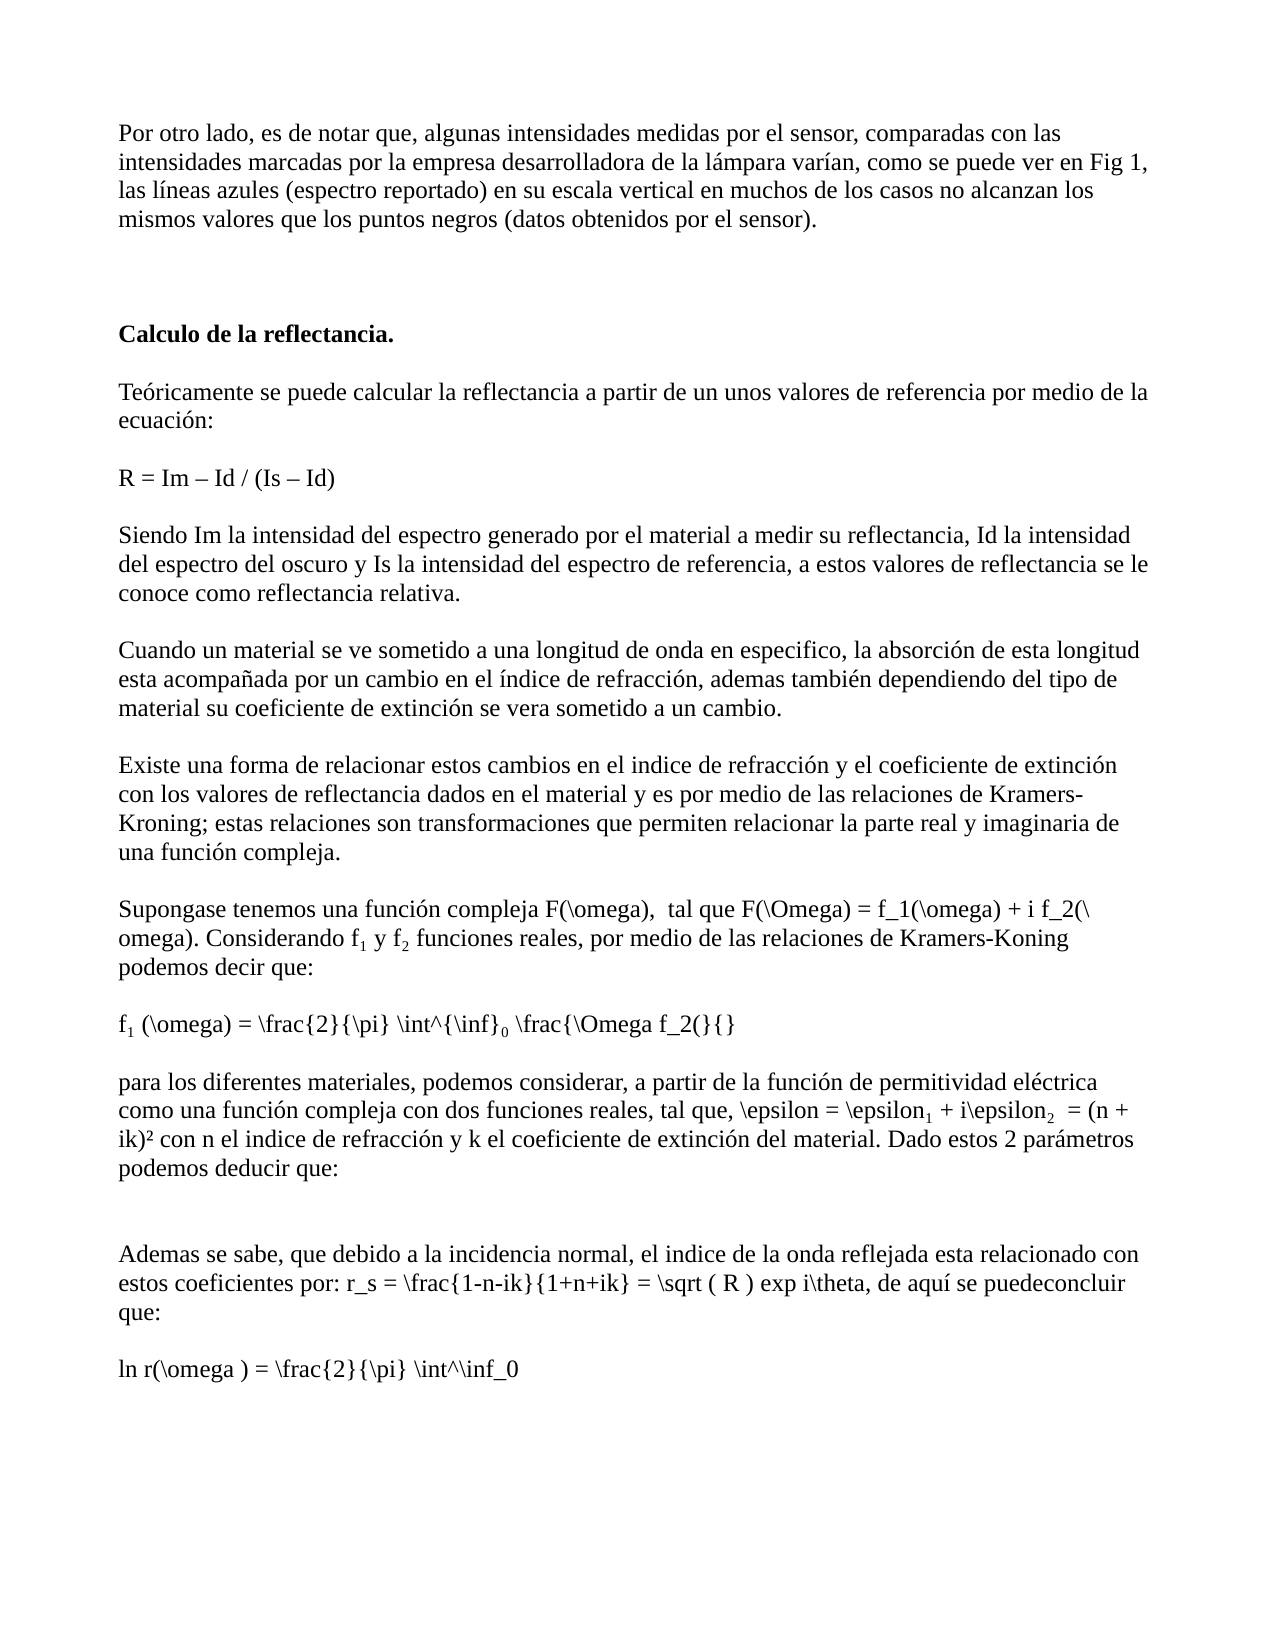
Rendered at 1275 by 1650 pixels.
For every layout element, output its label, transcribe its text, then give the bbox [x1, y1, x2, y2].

text Teóricamente se puede calcular la reflectancia a partir de un unos valores de referencia por medio de la ecuación: [118, 377, 1157, 434]
text Siendo Im la intensidad del espectro generado por el material a medir su reflectancia, Id la intensidad del espectro del oscuro y Is la intensidad del espectro de referencia, a estos valores de reflectancia se le conoce como reflectancia relativa. [118, 521, 1157, 607]
text Existe una forma de relacionar estos cambios en el indice de refracción y el coeficiente de extinción con los valores de reflectancia dados en el material y es por medio de las relaciones de Kramers-Kroning; estas relaciones son transformaciones que permiten relacionar la parte real y imaginaria de una función compleja. [118, 751, 1157, 866]
text ln r(\omega ) = \frac{2}{\pi} \int^\inf_0 [118, 1354, 1157, 1383]
text Cuando un material se ve sometido a una longitud de onda en especifico, la absorción de esta longitud esta acompañada por un cambio en el índice de refracción, ademas también dependiendo del tipo de material su coeficiente de extinción se vera sometido a un cambio. [118, 636, 1157, 722]
text R = Im – Id / (Is – Id) [118, 463, 1157, 492]
text para los diferentes materiales, podemos considerar, a partir de la función de permitividad eléctrica como una función compleja con dos funciones reales, tal que, \epsilon = \epsilon₁ + i\epsilon₂ = (n + ik)² con n el indice de refracción y k el coeficiente de extinción del material. Dado estos 2 parámetros podemos deducir que: [118, 1067, 1157, 1182]
text Calculo de la reflectancia. [118, 319, 1157, 348]
text f₁ (\omega) = \frac{2}{\pi} \int^{\inf}₀ \frac{\Omega f_2(}{} [118, 1009, 1157, 1038]
text Supongase tenemos una función compleja F(\omega), tal que F(\Omega) = f_1(\omega) + i f_2(\omega). Considerando f₁ y f₂ funciones reales, por medio de las relaciones de Kramers-Koning podemos decir que: [118, 894, 1157, 981]
text Por otro lado, es de notar que, algunas intensidades medidas por el sensor, comparadas con las intensidades marcadas por la empresa desarrolladora de la lámpara varían, como se puede ver en Fig 1, las líneas azules (espectro reportado) en su escala vertical en muchos de los casos no alcanzan los mismos valores que los puntos negros (datos obtenidos por el sensor). [118, 118, 1157, 233]
text Ademas se sabe, que debido a la incidencia normal, el indice de la onda reflejada esta relacionado con estos coeficientes por: r_s = \frac{1-n-ik}{1+n+ik} = \sqrt ( R ) exp i\theta, de aquí se puedeconcluir que: [118, 1239, 1157, 1326]
